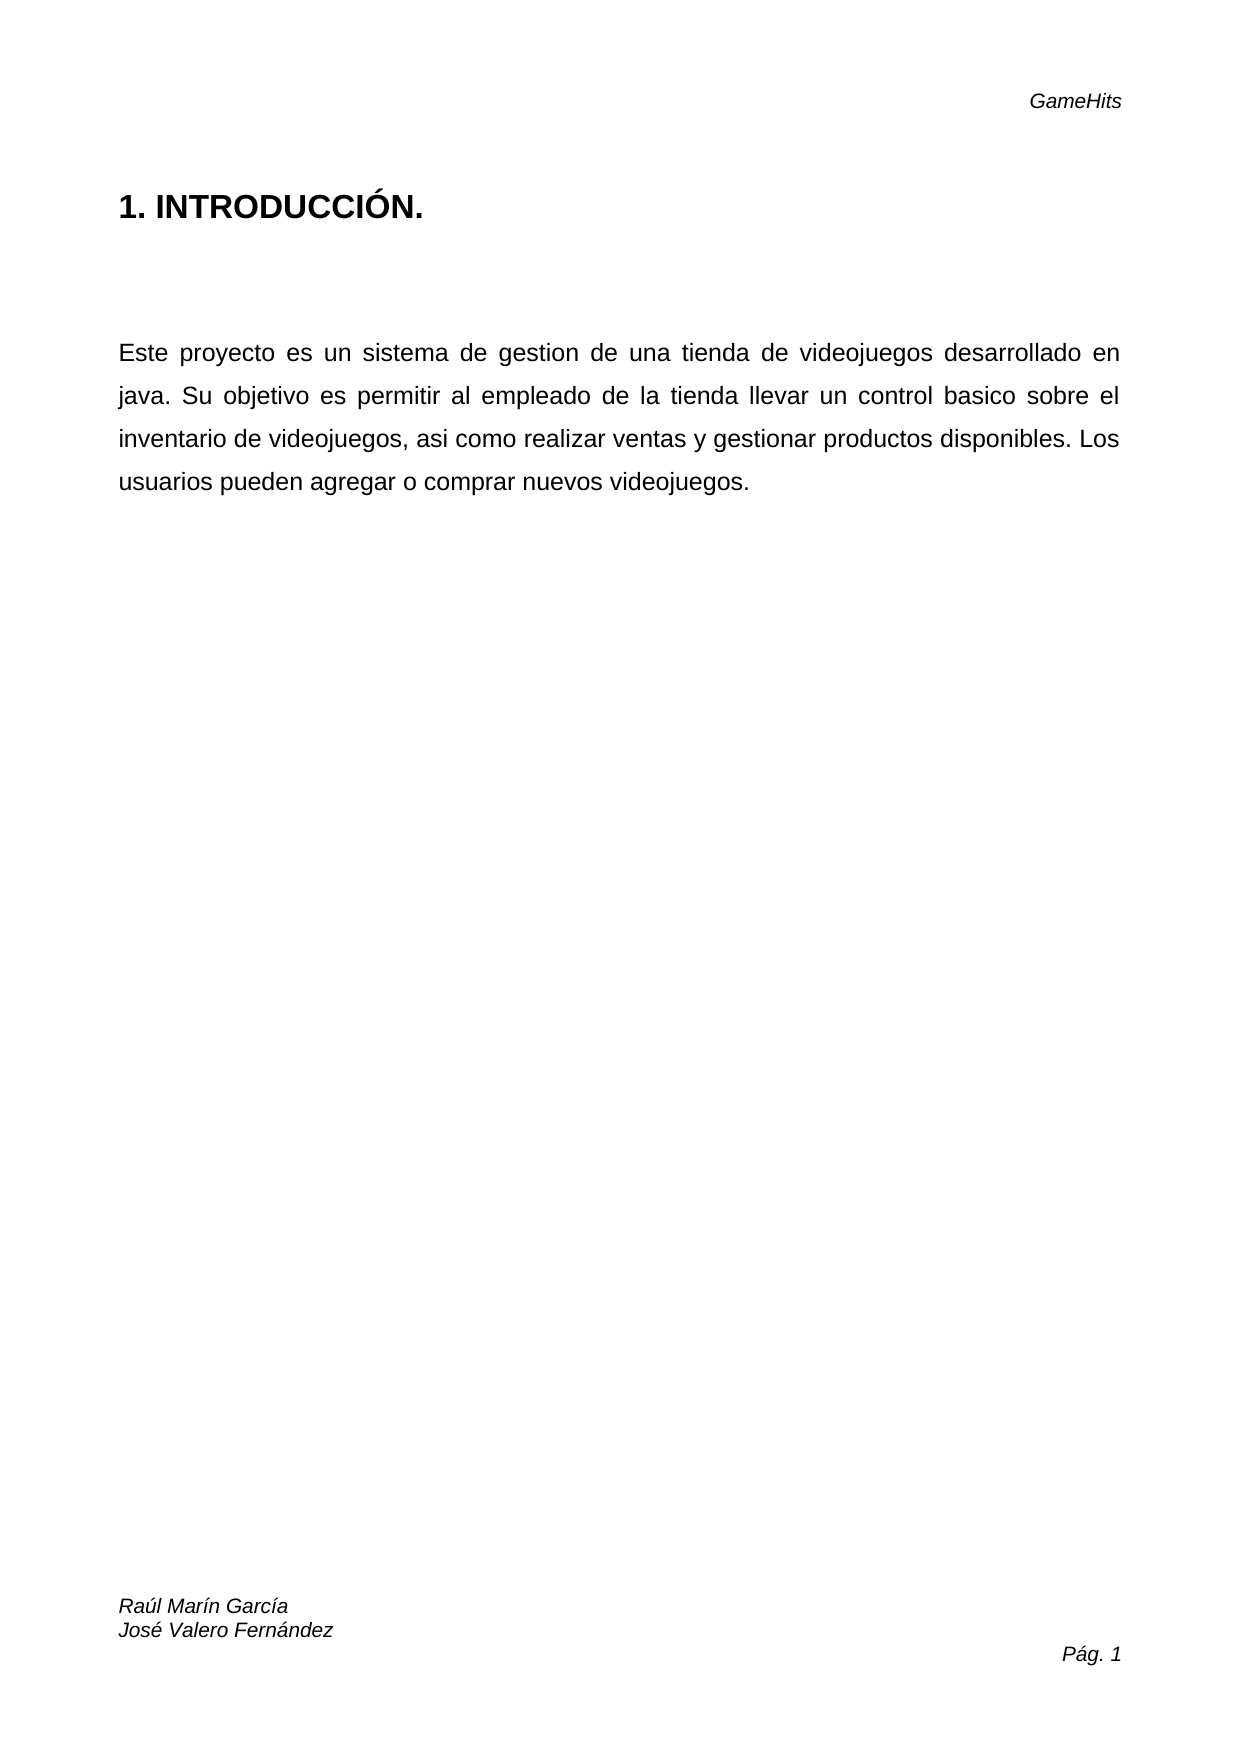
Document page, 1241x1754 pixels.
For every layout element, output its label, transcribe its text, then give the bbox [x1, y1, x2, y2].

text Este proyecto es un sistema de gestion de una tienda de videojuegos desarrollado en java. Su objetivo es permitir al empleado de la tienda llevar un control basico sobre el inventario de videojuegos, asi como realizar ventas y gestionar productos disponibles. Los usuarios pueden agregar o comprar nuevos videojuegos. [118, 337, 1122, 496]
text ­ [118, 682, 1122, 711]
subtitle 1. INTRODUCCIÓN. [118, 187, 1122, 226]
